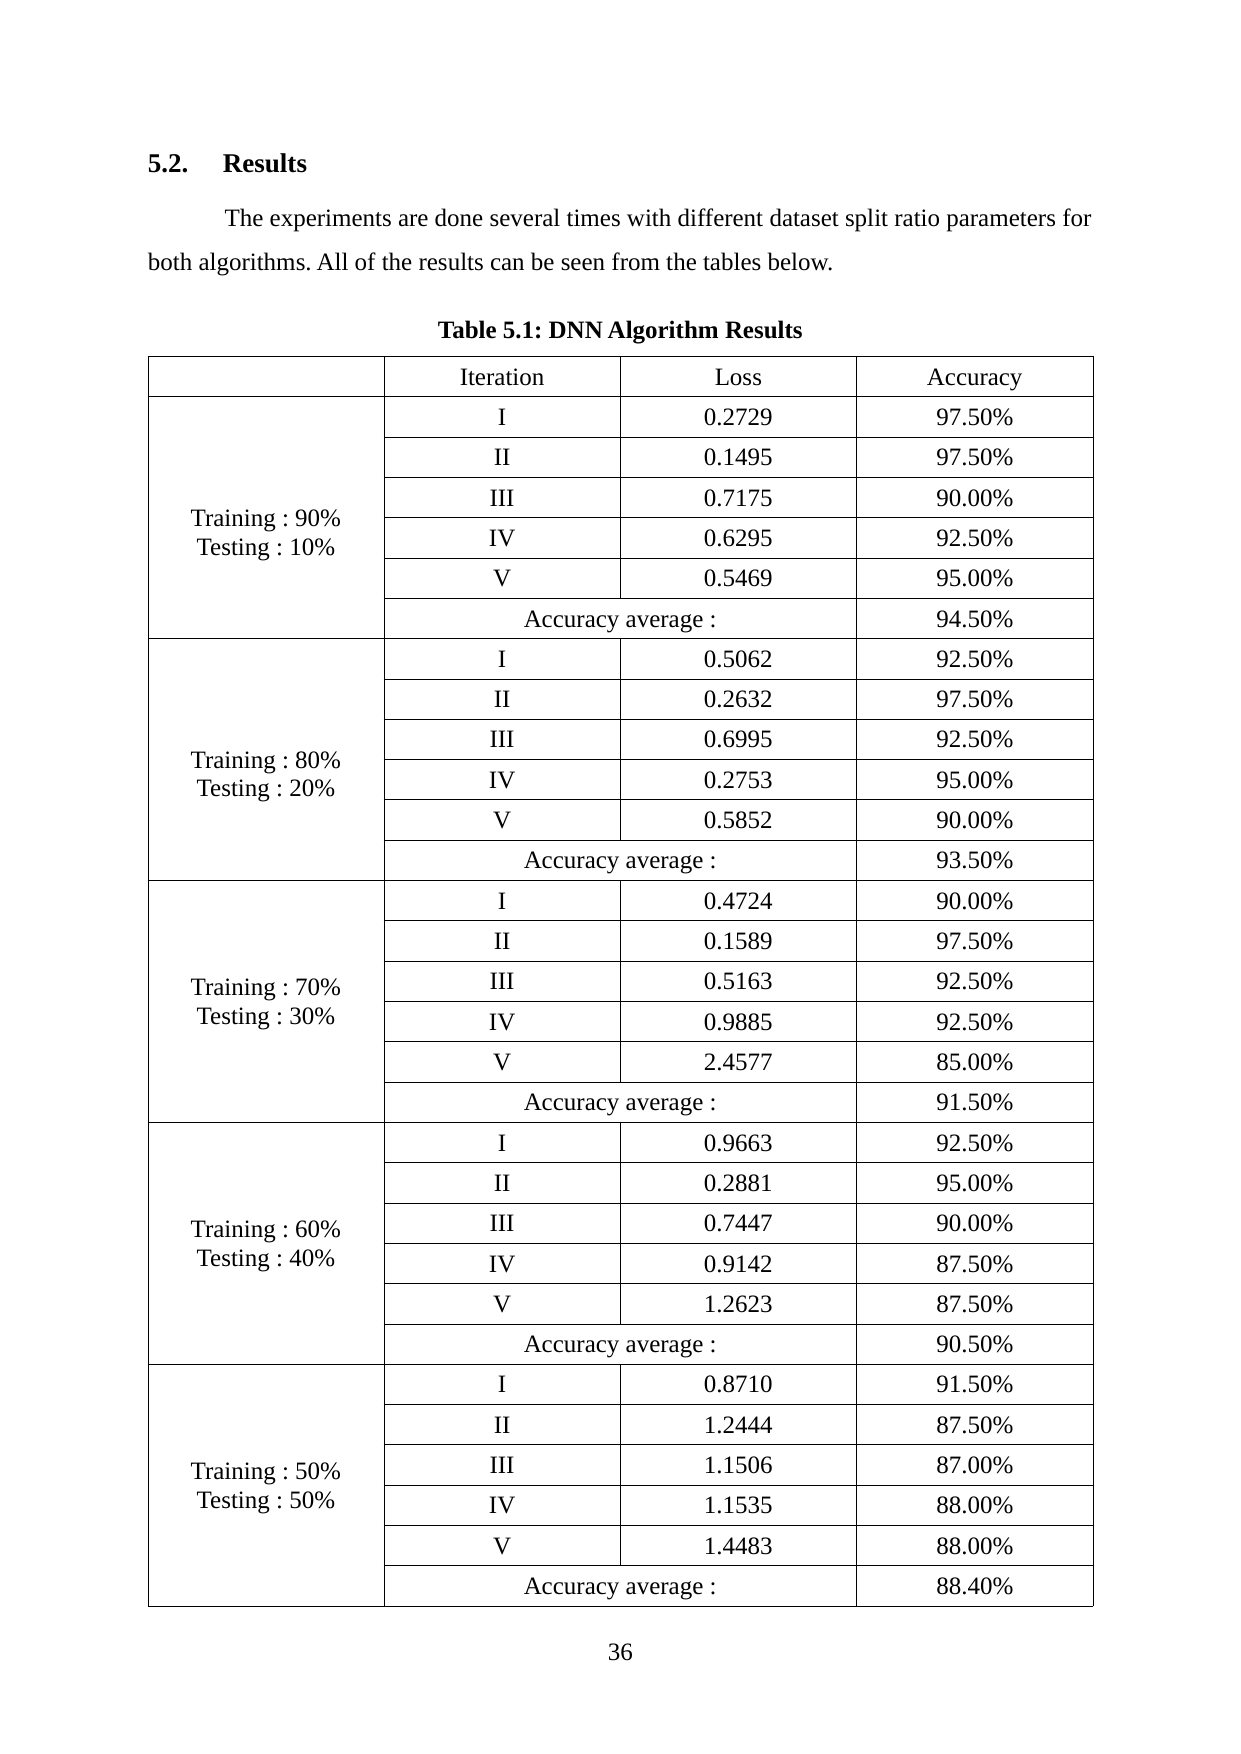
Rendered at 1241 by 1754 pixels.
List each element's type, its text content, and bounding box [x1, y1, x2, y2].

table_cell V [385, 559, 620, 598]
table_cell IV [385, 1002, 620, 1041]
table_cell IV [385, 760, 620, 799]
table_cell 0.2632 [621, 680, 856, 719]
table_cell III [385, 720, 620, 759]
table_cell 92.50% [857, 720, 1093, 759]
table_cell 87.50% [857, 1244, 1093, 1283]
table_cell 0.2729 [621, 397, 856, 437]
table_cell 1.1506 [621, 1445, 856, 1485]
table_cell 87.50% [857, 1405, 1093, 1444]
table_cell Training : 80% Testing : 20% [149, 639, 384, 880]
table_cell 85.00% [857, 1042, 1093, 1082]
table_cell 0.9885 [621, 1002, 856, 1041]
table_cell IV [385, 518, 620, 557]
text The experiments are done several times with different dataset split ratio parameters for both algorithms. All of the results can be seen from the tables below. [148, 203, 1093, 275]
table_cell 87.00% [857, 1445, 1093, 1485]
table_header [149, 357, 384, 396]
table_cell 90.00% [857, 800, 1093, 840]
table_cell 97.50% [857, 397, 1093, 437]
table_cell 0.7447 [621, 1204, 856, 1243]
table_cell II [385, 438, 620, 477]
table_cell Training : 90% Testing : 10% [149, 397, 384, 638]
table_cell 1.1535 [621, 1486, 856, 1525]
table_cell 95.00% [857, 1163, 1093, 1202]
table_cell IV [385, 1244, 620, 1283]
table_cell Accuracy average : [385, 599, 856, 638]
table_cell 88.00% [857, 1486, 1093, 1525]
text Table 5.1: DNN Algorithm Results [148, 315, 1093, 343]
table_cell 92.50% [857, 1002, 1093, 1041]
table_cell III [385, 1445, 620, 1485]
table_cell II [385, 921, 620, 961]
table_cell 97.50% [857, 680, 1093, 719]
table_cell 97.50% [857, 438, 1093, 477]
table_cell Accuracy average : [385, 1083, 856, 1122]
table_header Accuracy [857, 357, 1093, 396]
table_cell 0.1495 [621, 438, 856, 477]
table_cell 95.00% [857, 760, 1093, 799]
table_cell Training : 50% Testing : 50% [149, 1365, 384, 1606]
table_cell Accuracy average : [385, 1325, 856, 1364]
table_cell Accuracy average : [385, 841, 856, 880]
table_cell 0.2753 [621, 760, 856, 799]
table_cell 0.8710 [621, 1365, 856, 1404]
table_cell II [385, 680, 620, 719]
table_header Iteration [385, 357, 620, 396]
table_cell III [385, 1204, 620, 1243]
table_cell 0.2881 [621, 1163, 856, 1202]
table_cell V [385, 800, 620, 840]
table_cell II [385, 1163, 620, 1202]
table_cell V [385, 1284, 620, 1323]
table_cell I [385, 1365, 620, 1404]
table_cell I [385, 639, 620, 678]
table_cell I [385, 1123, 620, 1162]
table_cell 0.5852 [621, 800, 856, 840]
table_cell III [385, 478, 620, 517]
table_cell 0.5469 [621, 559, 856, 598]
table_cell Training : 70% Testing : 30% [149, 881, 384, 1122]
table_cell 0.5163 [621, 962, 856, 1001]
table_cell I [385, 881, 620, 920]
table_cell 92.50% [857, 639, 1093, 678]
table_cell 90.00% [857, 1204, 1093, 1243]
table_cell 0.7175 [621, 478, 856, 517]
table_cell Training : 60% Testing : 40% [149, 1123, 384, 1364]
subtitle Results [148, 148, 1093, 179]
table_cell 2.4577 [621, 1042, 856, 1082]
table_cell IV [385, 1486, 620, 1525]
table_cell 90.00% [857, 478, 1093, 517]
table_cell 1.4483 [621, 1526, 856, 1565]
table_cell 87.50% [857, 1284, 1093, 1323]
table_cell 92.50% [857, 518, 1093, 557]
table_cell V [385, 1042, 620, 1082]
table_cell Accuracy average : [385, 1566, 856, 1606]
table_header Loss [621, 357, 856, 396]
table_cell 97.50% [857, 921, 1093, 961]
table_cell 93.50% [857, 841, 1093, 880]
table_cell III [385, 962, 620, 1001]
table_cell 0.1589 [621, 921, 856, 961]
table_cell 1.2444 [621, 1405, 856, 1444]
table_cell 88.00% [857, 1526, 1093, 1565]
table_cell II [385, 1405, 620, 1444]
table_cell V [385, 1526, 620, 1565]
table_cell 95.00% [857, 559, 1093, 598]
table_cell 90.50% [857, 1325, 1093, 1364]
table_cell 0.5062 [621, 639, 856, 678]
table_cell 0.6295 [621, 518, 856, 557]
table_cell 92.50% [857, 1123, 1093, 1162]
table_cell 88.40% [857, 1566, 1093, 1606]
table_cell 0.4724 [621, 881, 856, 920]
table_cell 94.50% [857, 599, 1093, 638]
table_cell 1.2623 [621, 1284, 856, 1323]
table_cell I [385, 397, 620, 437]
table_cell 0.9142 [621, 1244, 856, 1283]
table_cell 90.00% [857, 881, 1093, 920]
table_cell 91.50% [857, 1083, 1093, 1122]
table_cell 92.50% [857, 962, 1093, 1001]
table_cell 0.6995 [621, 720, 856, 759]
table_cell 91.50% [857, 1365, 1093, 1404]
table_cell 0.9663 [621, 1123, 856, 1162]
